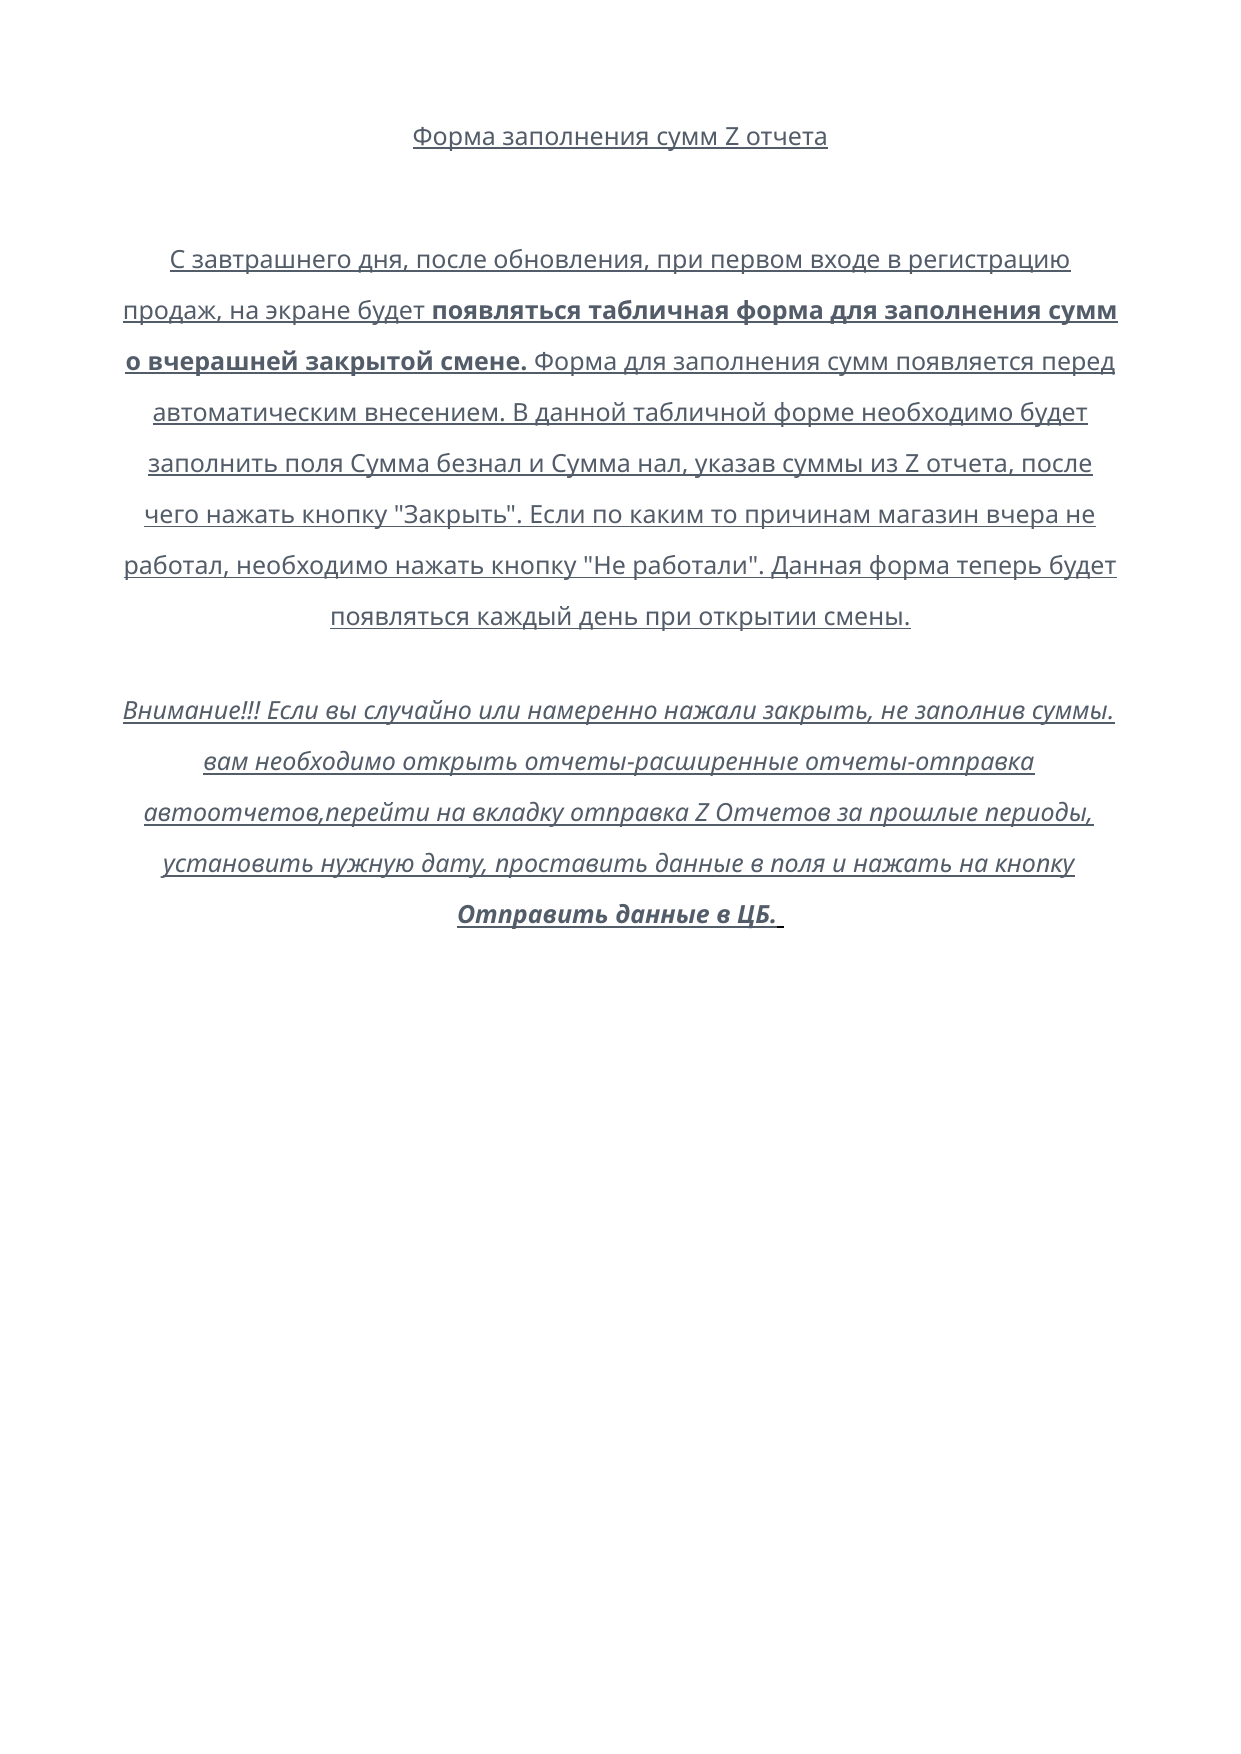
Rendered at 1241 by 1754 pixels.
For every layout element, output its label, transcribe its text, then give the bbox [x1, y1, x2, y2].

text С завтрашнего дня, после обновления, при первом входе в регистрацию продаж, на экране будет появляться табличная форма для заполнения сумм о вчерашней закрытой смене. Форма для заполнения сумм появляется перед автоматическим внесением. В данной табличной форме необходимо будет заполнить поля Сумма безнал и Сумма нал, указав суммы из Z отчета, после чего нажать кнопку "Закрыть". Если по каким то причинам магазин вчера не работал, необходимо нажать кнопку "Не работали". Данная форма теперь будет появляться каждый день при открытии смены. Внимание!!! Если вы случайно или намеренно нажали закрыть, не заполнив суммы. вам необходимо открыть отчеты-расширенные отчеты-отправка автоотчетов,перейти на вкладку отправка Z Отчетов за прошлые периоды, установить нужную дату, проставить данные в поля и нажать на кнопку Отправить данные в ЦБ. [118, 241, 1122, 931]
text Форма заполнения сумм Z отчета [118, 118, 1122, 152]
